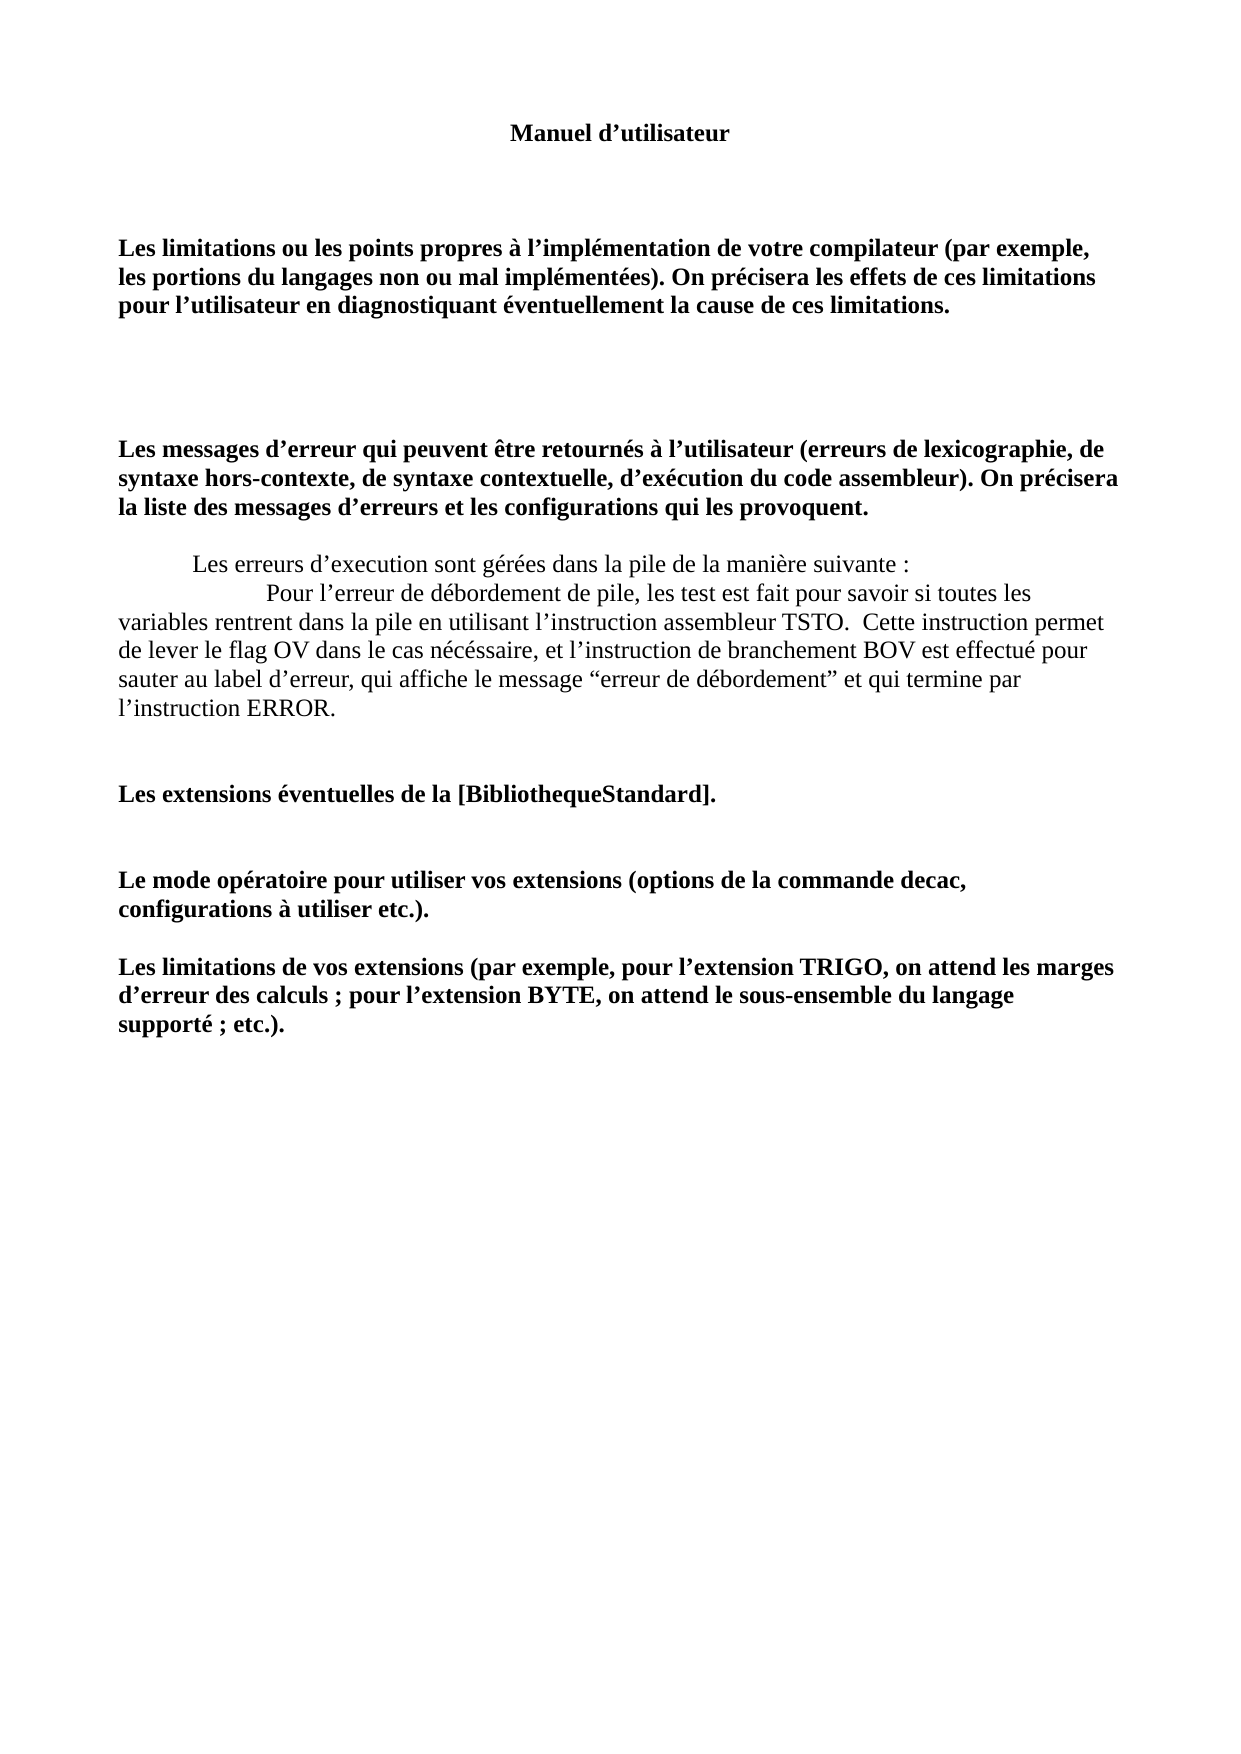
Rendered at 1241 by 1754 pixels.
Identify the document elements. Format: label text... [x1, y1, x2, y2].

text Les limitations ou les points propres à l’implémentation de votre compilateur (par exemple, les portions du langages non ou mal implémentées). On précisera les effets de ces limitations pour l’utilisateur en diagnostiquant éventuellement la cause de ces limitations. [118, 233, 1122, 319]
text Les limitations de vos extensions (par exemple, pour l’extension TRIGO, on attend les marges d’erreur des calculs ; pour l’extension BYTE, on attend le sous-ensemble du langage supporté ; etc.). [118, 952, 1122, 1038]
text syntaxe hors-contexte, de syntaxe contextuelle, d’exécution du code assembleur). On précisera [118, 463, 1122, 492]
text Les extensions éventuelles de la [BibliothequeStandard]. [118, 779, 1122, 808]
text Le mode opératoire pour utiliser vos extensions (options de la commande decac, configurations à utiliser etc.). [118, 866, 1122, 923]
text Les erreurs d’execution sont gérées dans la pile de la manière suivante : [118, 549, 1122, 578]
text Manuel d’utilisateur [118, 118, 1122, 147]
text la liste des messages d’erreurs et les configurations qui les provoquent. [118, 492, 1122, 521]
text Pour l’erreur de débordement de pile, les test est fait pour savoir si toutes les variables rentrent dans la pile en utilisant l’instruction assembleur TSTO. Cette instruction permet de lever le flag OV dans le cas nécéssaire, et l’instruction de branchement BOV est effectué pour sauter au label d’erreur, qui affiche le message “erreur de débordement” et qui termine par l’instruction ERROR. [118, 578, 1122, 722]
text Les messages d’erreur qui peuvent être retournés à l’utilisateur (erreurs de lexicographie, de [118, 434, 1122, 463]
